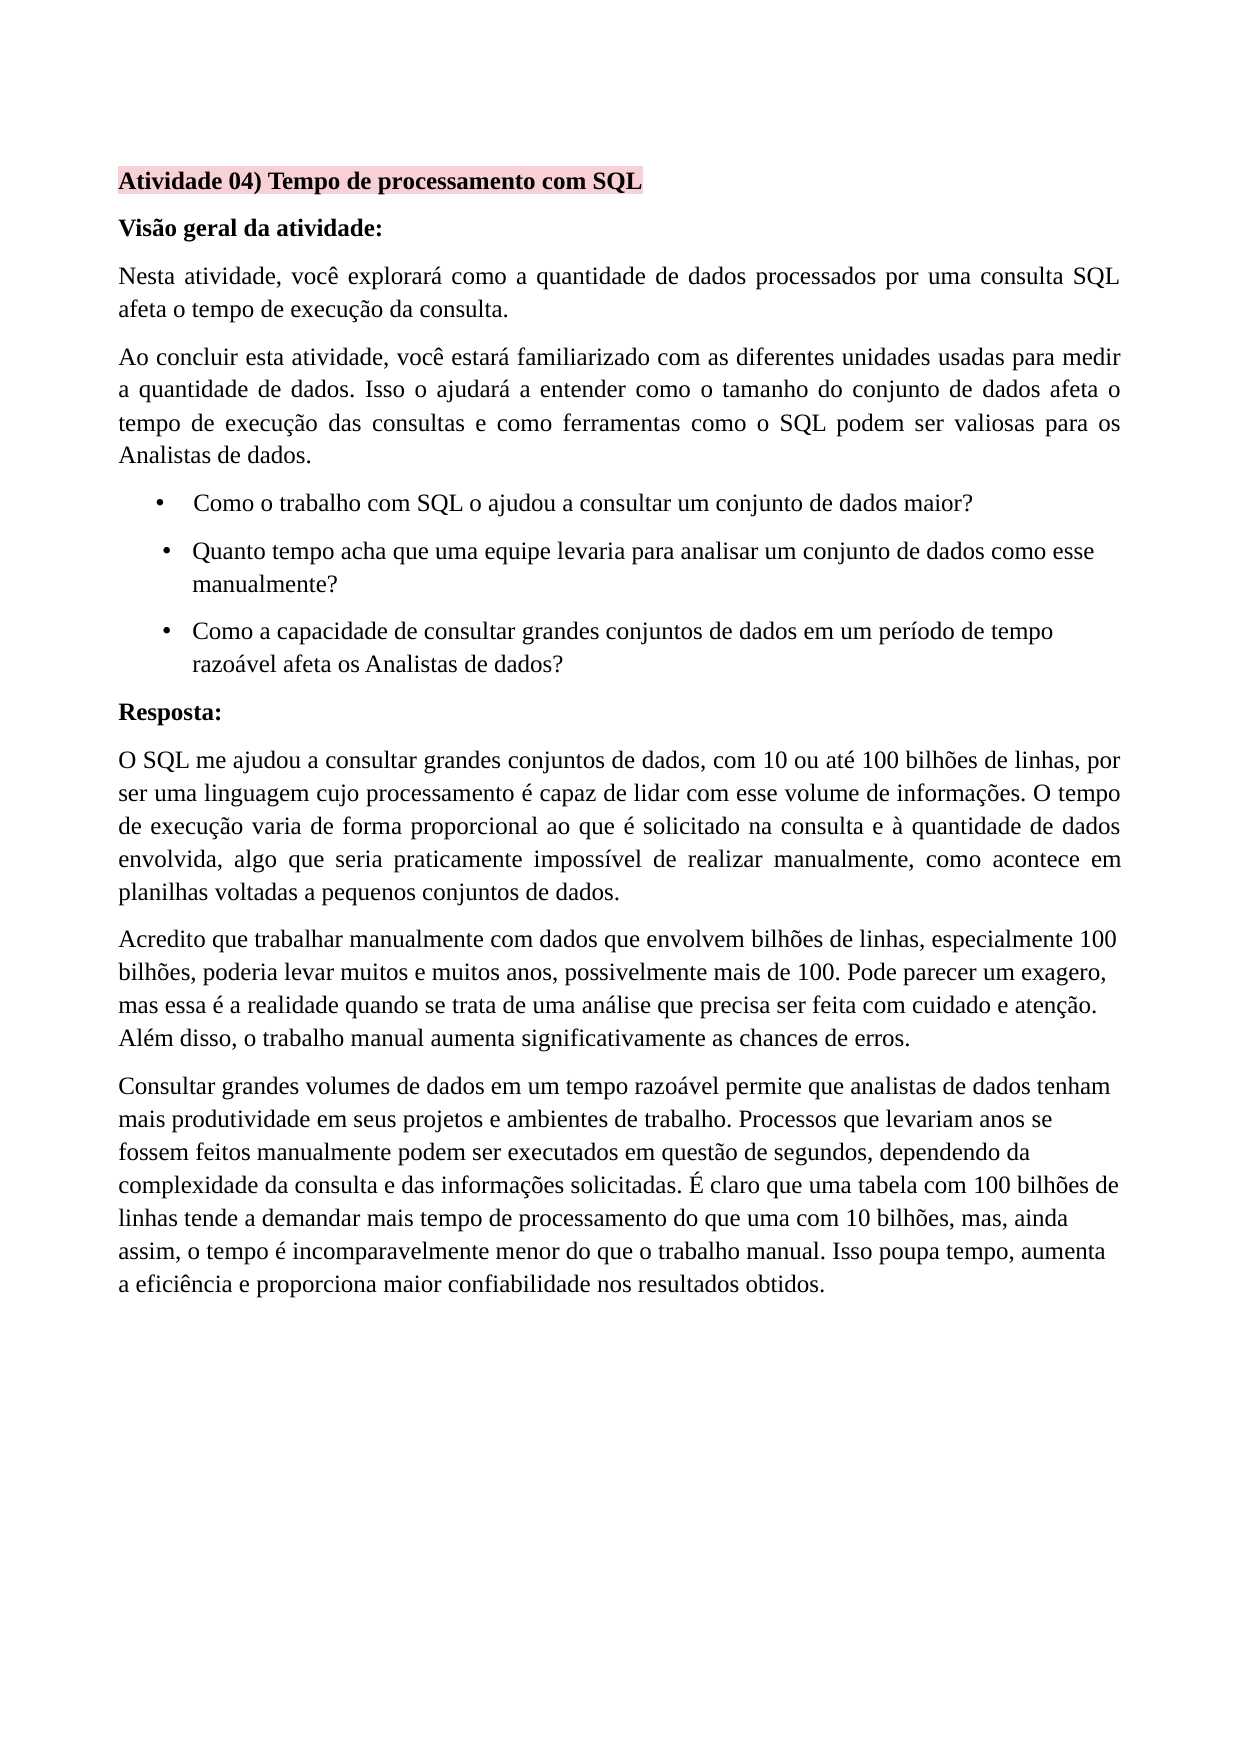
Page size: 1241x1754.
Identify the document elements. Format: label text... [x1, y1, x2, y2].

text Atividade 04) Tempo de processamento com SQL [118, 166, 1122, 194]
list Como o trabalho com SQL o ajudou a consultar um conjunto de dados maior? [156, 488, 1122, 517]
list Como a capacidade de consultar grandes conjuntos de dados em um período de tempo razoável afeta os Analistas de dados? [162, 616, 1122, 678]
text Visão geral da atividade: [118, 213, 1122, 242]
text Acredito que trabalhar manualmente com dados que envolvem bilhões de linhas, especialmente 100 bilhões, poderia levar muitos e muitos anos, possivelmente mais de 100. Pode parecer um exagero, mas essa é a realidade quando se trata de uma análise que precisa ser feita com cuidado e atenção. Além disso, o trabalho manual aumenta significativamente as chances de erros. [118, 924, 1122, 1052]
text Consultar grandes volumes de dados em um tempo razoável permite que analistas de dados tenham mais produtividade em seus projetos e ambientes de trabalho. Processos que levariam anos se fossem feitos manualmente podem ser executados em questão de segundos, dependendo da complexidade da consulta e das informações solicitadas. É claro que uma tabela com 100 bilhões de linhas tende a demandar mais tempo de processamento do que uma com 10 bilhões, mas, ainda assim, o tempo é incomparavelmente menor do que o trabalho manual. Isso poupa tempo, aumenta a eficiência e proporciona maior confiabilidade nos resultados obtidos. [118, 1071, 1122, 1298]
text Ao concluir esta atividade, você estará familiarizado com as diferentes unidades usadas para medir a quantidade de dados. Isso o ajudará a entender como o tamanho do conjunto de dados afeta o tempo de execução das consultas e como ferramentas como o SQL podem ser valiosas para os Analistas de dados. [118, 342, 1122, 469]
text Nesta atividade, você explorará como a quantidade de dados processados por uma consulta SQL afeta o tempo de execução da consulta. [118, 261, 1122, 323]
text Resposta: [118, 697, 1122, 726]
list Quanto tempo acha que uma equipe levaria para analisar um conjunto de dados como esse manualmente? [162, 536, 1122, 598]
text O SQL me ajudou a consultar grandes conjuntos de dados, com 10 ou até 100 bilhões de linhas, por ser uma linguagem cujo processamento é capaz de lidar com esse volume de informações. O tempo de execução varia de forma proporcional ao que é solicitado na consulta e à quantidade de dados envolvida, algo que seria praticamente impossível de realizar manualmente, como acontece em planilhas voltadas a pequenos conjuntos de dados. [118, 745, 1122, 906]
